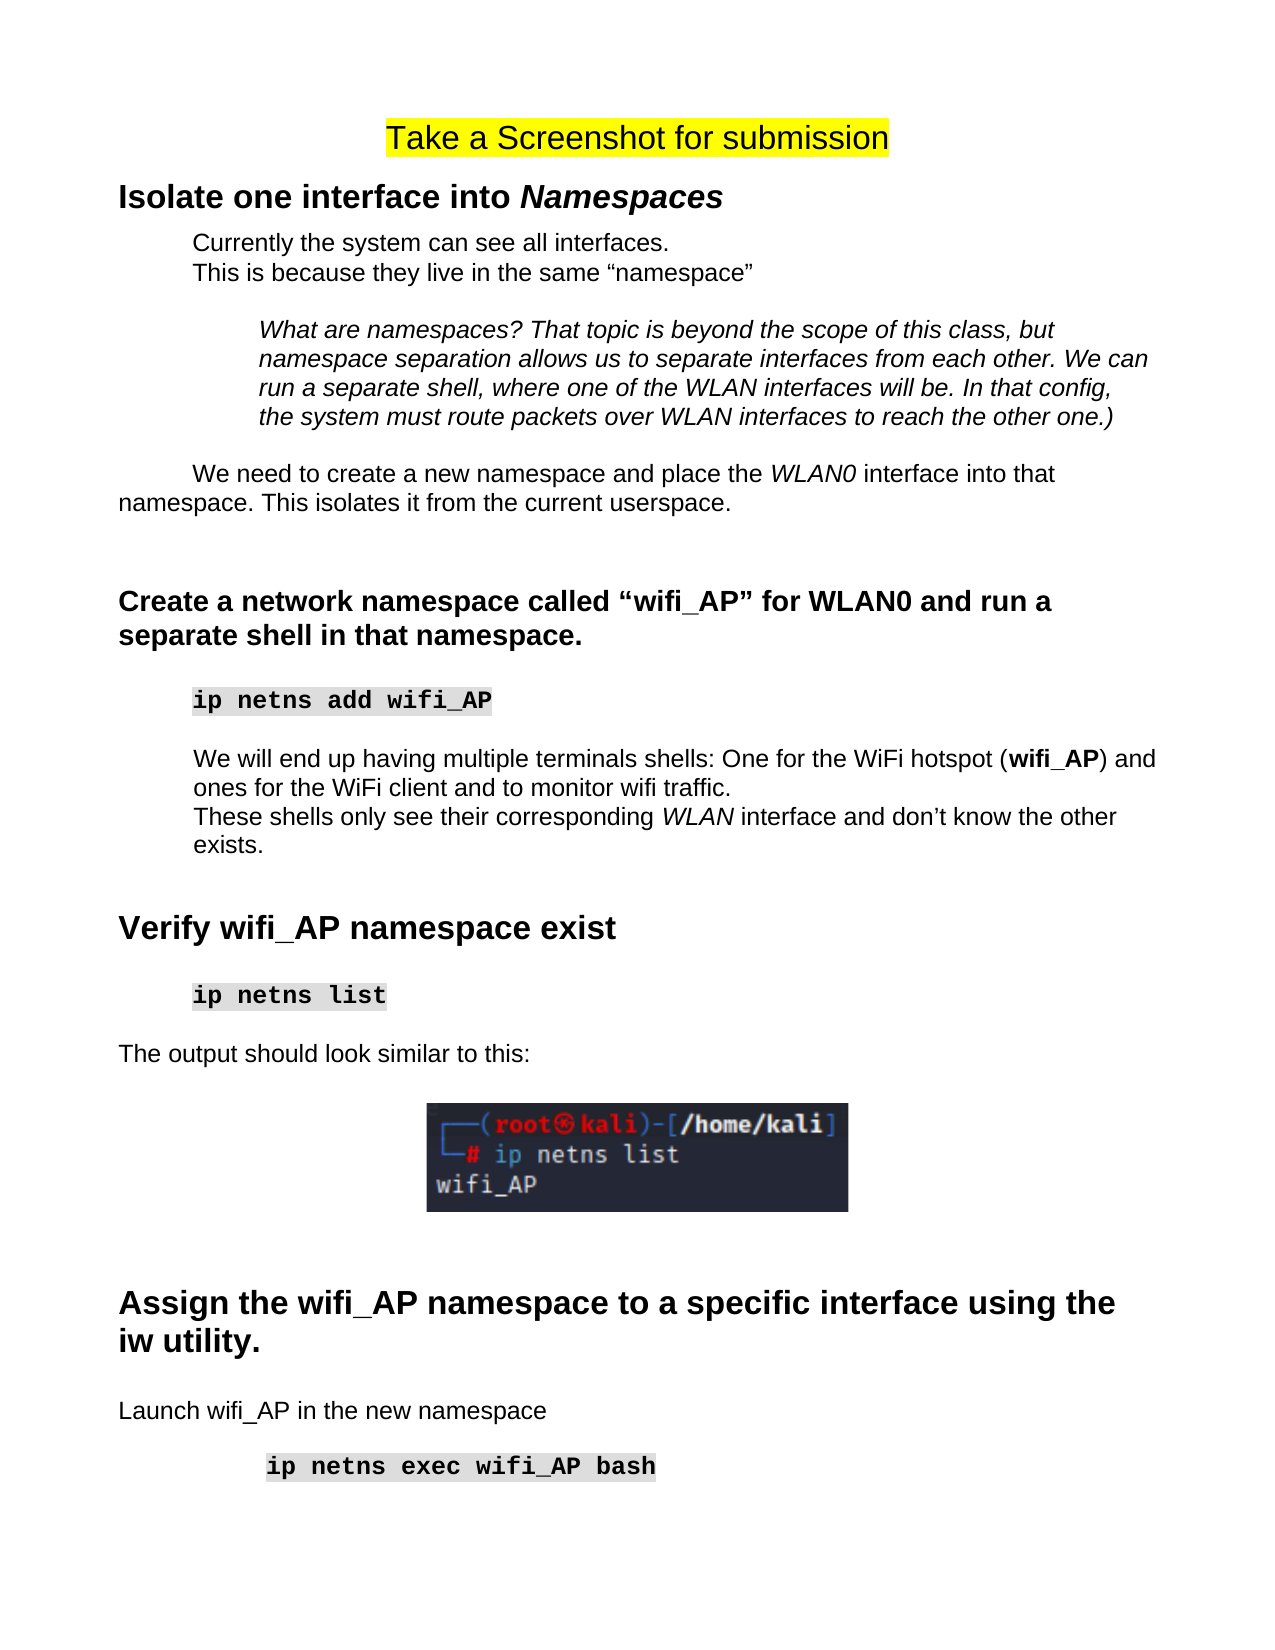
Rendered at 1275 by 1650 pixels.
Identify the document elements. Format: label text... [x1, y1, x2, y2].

text This is because they live in the same “namespace” [118, 258, 1157, 287]
text We need to create a new namespace and place the WLAN0 interface into that namespace. This isolates it from the current userspace. [118, 459, 1157, 517]
text ip netns exec wifi_AP bash [118, 1453, 1157, 1482]
text Launch wifi_AP in the new namespace [118, 1396, 1157, 1425]
subtitle Create a network namespace called “wifi_AP” for WLAN0 and run a separate shell in that namespace. [118, 584, 1157, 651]
subtitle Assign the wifi_AP namespace to a specific interface using the iw utility. [118, 1283, 1157, 1360]
text The output should look similar to this: [118, 1039, 1157, 1068]
subtitle Verify wifi_AP namespace exist [118, 908, 1157, 947]
picture [426, 1103, 849, 1212]
text ip netns add wifi_AP [118, 687, 1157, 716]
text What are namespaces? That topic is beyond the scope of this class, but namespace separation allows us to separate interfaces from each other. We can run a separate shell, where one of the WLAN interfaces will be. In that config, the system must route packets over WLAN interfaces to reach the other one.) [259, 316, 1157, 431]
subtitle Isolate one interface into Namespaces [118, 177, 1157, 216]
text ip netns list [118, 983, 1157, 1011]
text These shells only see their corresponding WLAN interface and don’t know the other exists. [193, 801, 1157, 859]
text We will end up having multiple terminals shells: One for the WiFi hotspot (wifi_AP) and ones for the WiFi client and to monitor wifi traffic. [193, 744, 1157, 801]
text Take a Screenshot for submission [118, 118, 1157, 157]
text Currently the system can see all interfaces. [118, 228, 1157, 258]
